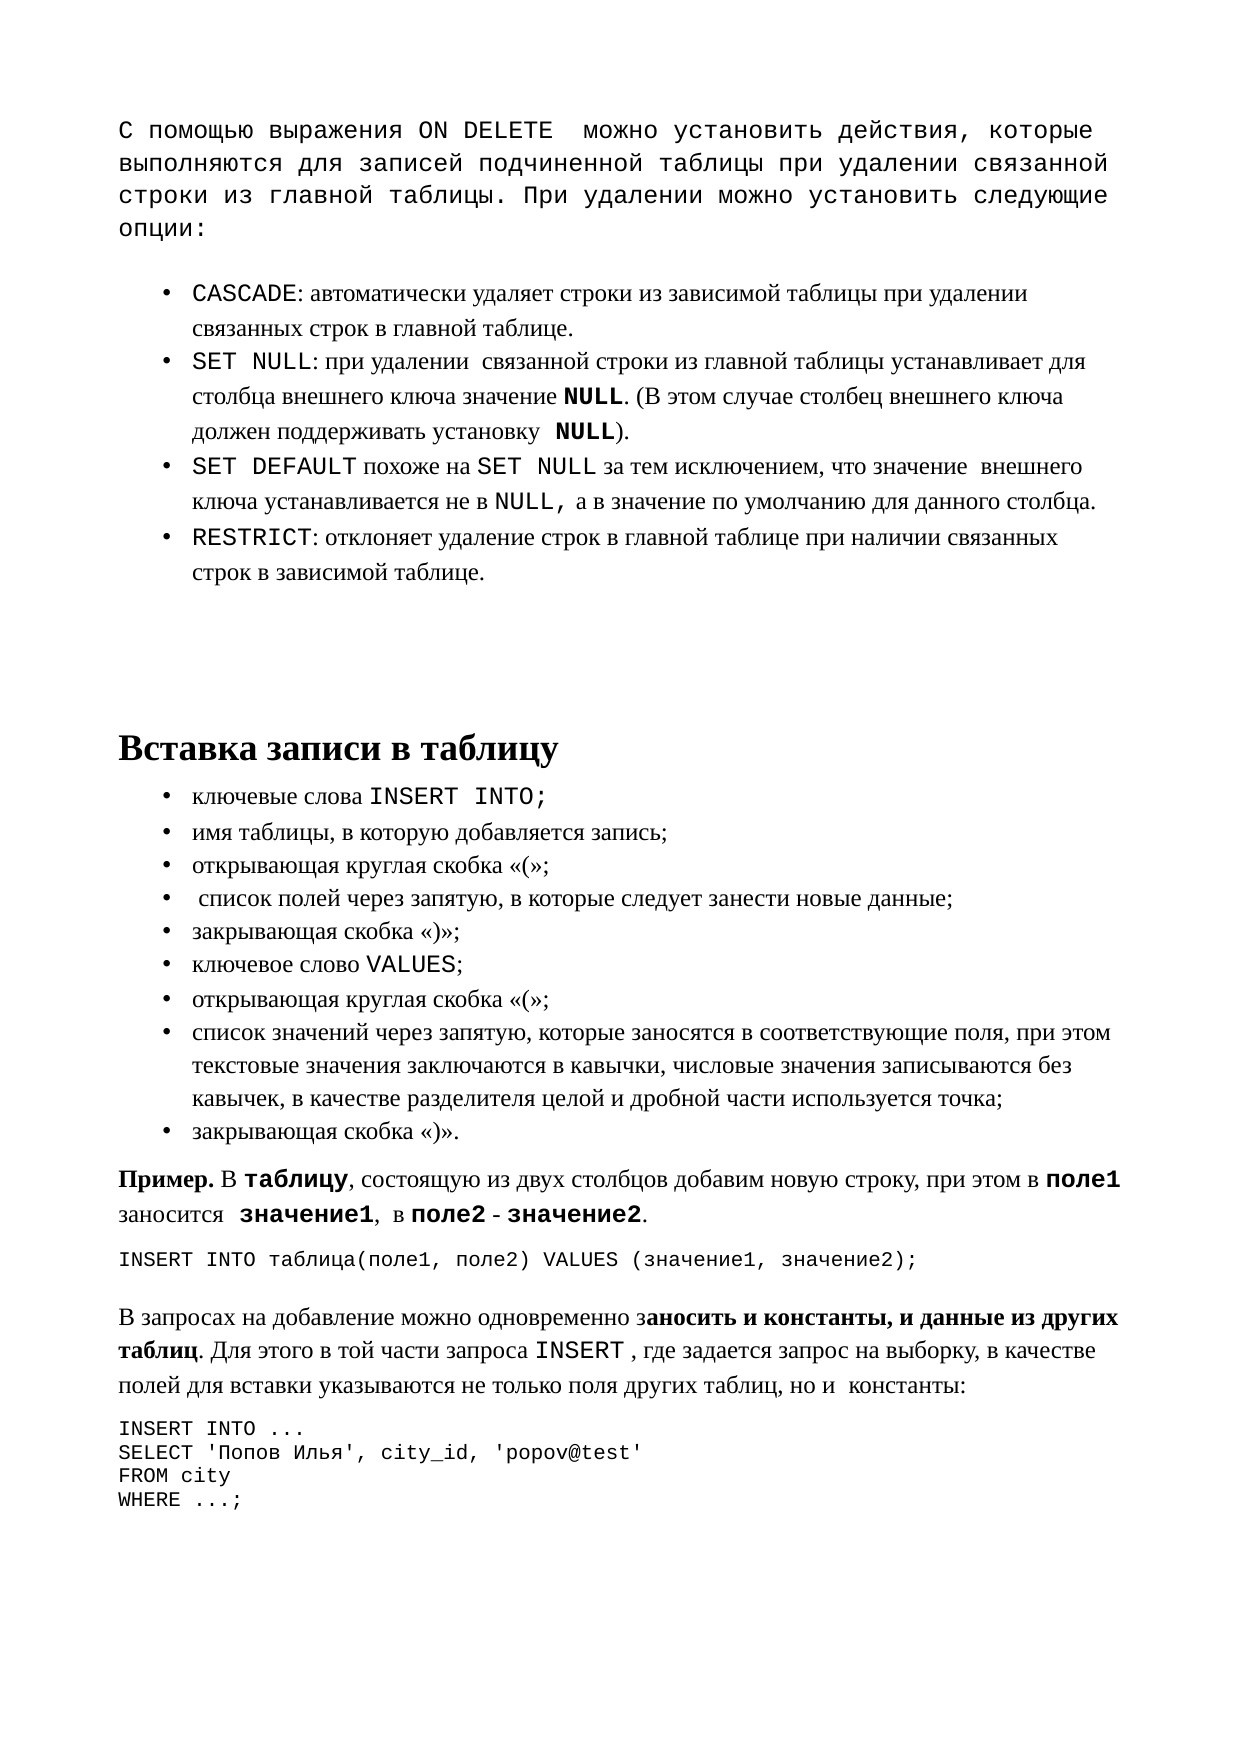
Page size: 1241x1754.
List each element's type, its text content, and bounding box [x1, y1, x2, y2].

list ключевые слова INSERT INTO; [162, 781, 1122, 812]
list список значений через запятую, которые заносятся в соответствующие поля, при этом текстовые значения заключаются в кавычки, числовые значения записываются без кавычек, в качестве разделителя целой и дробной части используется точка; [162, 1017, 1122, 1112]
text WHERE ...; [118, 1489, 1122, 1513]
list SET NULL: при удалении связанной строки из главной таблицы устанавливает для столбца внешнего ключа значение NULL. (В этом случае столбец внешнего ключа должен поддерживать установку NULL). [162, 346, 1122, 447]
list CASCADE: автоматически удаляет строки из зависимой таблицы при удалении связанных строк в главной таблице. [162, 278, 1122, 341]
text В запросах на добавление можно одновременно заносить и константы, и данные из других таблиц. Для этого в той части запроса INSERT , где задается запрос на выборку, в качестве полей для вставки указываются не только поля других таблиц, но и константы: [118, 1302, 1122, 1399]
list ключевое слово VALUES; [162, 949, 1122, 980]
list имя таблицы, в которую добавляется запись; [162, 817, 1122, 846]
text FROM city [118, 1465, 1122, 1489]
text INSERT INTO таблица(поле1, поле2) VALUES (значение1, значение2); [118, 1249, 1122, 1273]
text SELECT 'Попов Илья', city_id, 'popov@test' [118, 1442, 1122, 1465]
list SET DEFAULT похоже на SET NULL за тем исключением, что значение внешнего ключа устанавливается не в NULL, а в значение по умолчанию для данного столбца. [162, 451, 1122, 517]
list RESTRICT: отклоняет удаление строк в главной таблице при наличии связанных строк в зависимой таблице. [162, 522, 1122, 586]
text С помощью выражения ON DELETE можно установить действия, которые выполняются для записей подчиненной таблицы при удалении связанной строки из главной таблицы. При удалении можно установить следующие опции: [118, 118, 1122, 244]
list закрывающая скобка «)». [162, 1116, 1122, 1145]
list открывающая круглая скобка «(»; [162, 850, 1122, 879]
list открывающая круглая скобка «(»; [162, 984, 1122, 1013]
list список полей через запятую, в которые следует занести новые данные; [162, 883, 1122, 912]
subtitle Вставка записи в таблицу [118, 726, 1122, 769]
text INSERT INTO ... [118, 1418, 1122, 1442]
text Пример. В таблицу, состоящую из двух столбцов добавим новую строку, при этом в поле1 заносится значение1, в поле2 - значение2. [118, 1164, 1122, 1230]
list закрывающая скобка «)»; [162, 916, 1122, 945]
